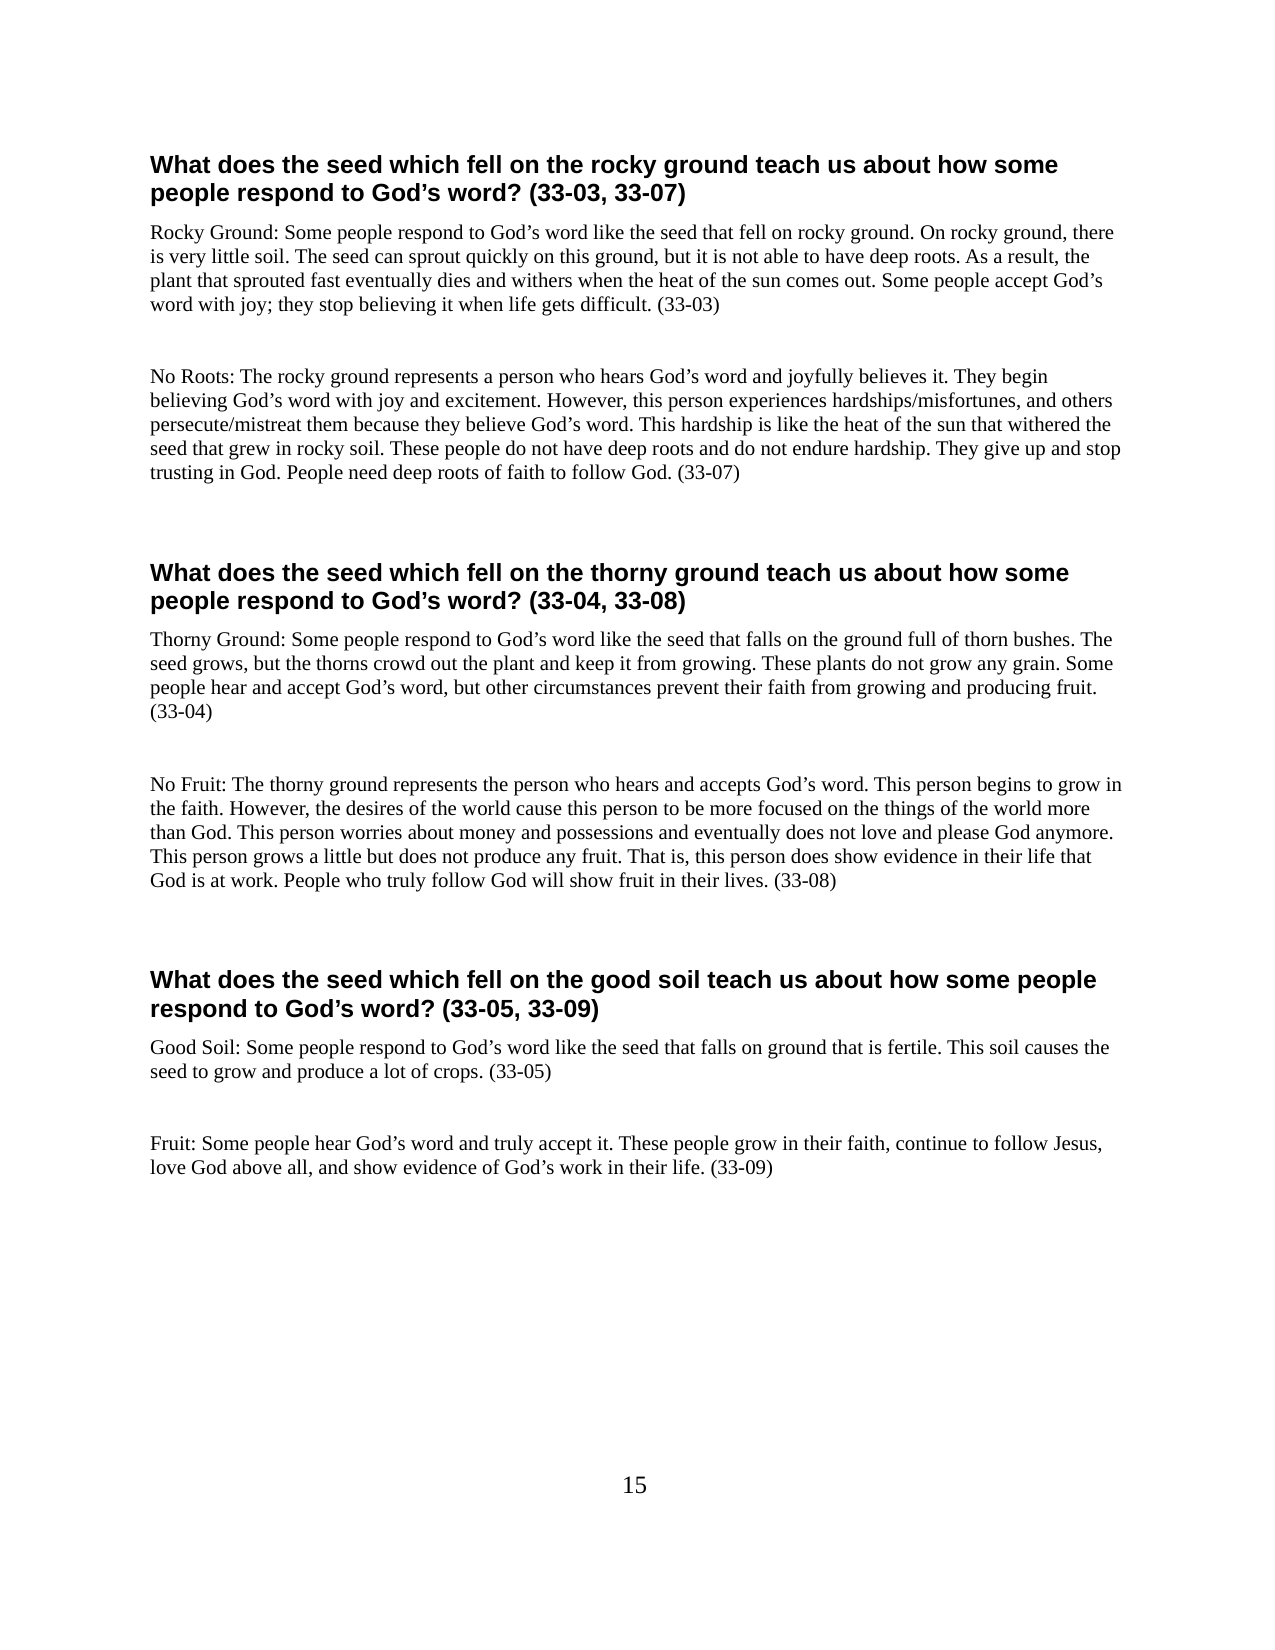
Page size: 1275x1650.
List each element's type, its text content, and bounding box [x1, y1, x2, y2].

subtitle What does the seed which fell on the thorny ground teach us about how some people respond to God’s word? (33-04, 33-08) [150, 558, 1125, 615]
text Good Soil: Some people respond to God’s word like the seed that falls on ground that is fertile. This soil causes the seed to grow and produce a lot of crops. (33-05) [150, 1035, 1125, 1083]
text No Fruit: The thorny ground represents the person who hears and accepts God’s word. This person begins to grow in the faith. However, the desires of the world cause this person to be more focused on the things of the world more than God. This person worries about money and possessions and eventually does not love and please God anymore. This person grows a little but does not produce any fruit. That is, this person does show evidence in their life that God is at work. People who truly follow God will show fruit in their lives. (33-08) [150, 772, 1125, 892]
subtitle What does the seed which fell on the good soil teach us about how some people respond to God’s word? (33-05, 33-09) [150, 965, 1125, 1022]
text Fruit: Some people hear God’s word and truly accept it. These people grow in their faith, continue to follow Jesus, love God above all, and show evidence of God’s work in their life. (33-09) [150, 1131, 1125, 1179]
text No Roots: The rocky ground represents a person who hears God’s word and joyfully believes it. They begin believing God’s word with joy and excitement. However, this person experiences hardships/misfortunes, and others persecute/mistreat them because they believe God’s word. This hardship is like the heat of the sun that withered the seed that grew in rocky soil. These people do not have deep roots and do not endure hardship. They give up and stop trusting in God. People need deep roots of faith to follow God. (33-07) [150, 364, 1125, 484]
text Rocky Ground: Some people respond to God’s word like the seed that fell on rocky ground. On rocky ground, there is very little soil. The seed can sprout quickly on this ground, but it is not able to have deep roots. As a result, the plant that sprouted fast eventually dies and withers when the heat of the sun comes out. Some people accept God’s word with joy; they stop believing it when life gets difficult. (33-03) [150, 219, 1125, 316]
text Thorny Ground: Some people respond to God’s word like the seed that falls on the ground full of thorn bushes. The seed grows, but the thorns crowd out the plant and keep it from growing. These plants do not grow any grain. Some people hear and accept God’s word, but other circumstances prevent their faith from growing and producing fruit. (33-04) [150, 627, 1125, 723]
subtitle What does the seed which fell on the rocky ground teach us about how some people respond to God’s word? (33-03, 33-07) [150, 150, 1125, 207]
